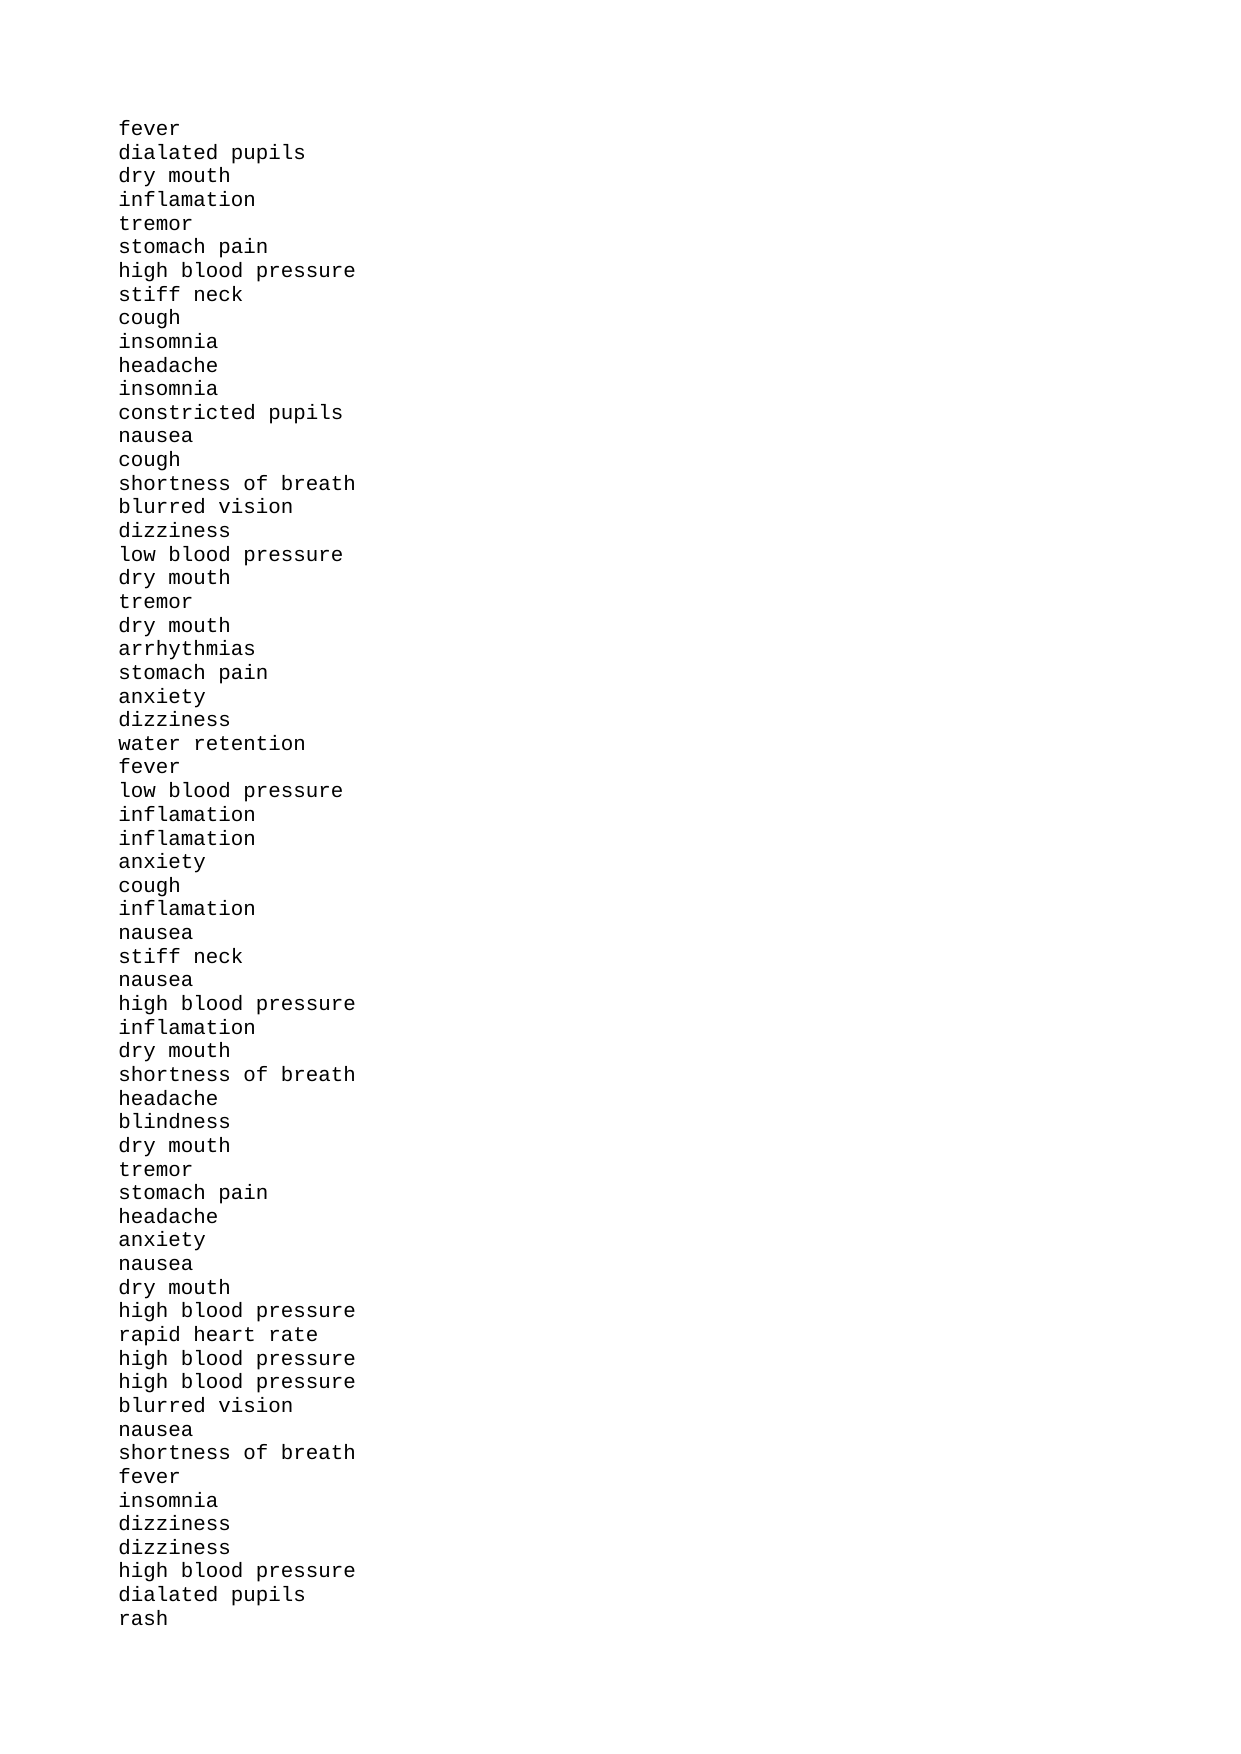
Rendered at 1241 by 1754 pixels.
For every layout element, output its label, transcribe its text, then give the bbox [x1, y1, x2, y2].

text shortness of breath [118, 473, 1122, 496]
text dry mouth [118, 567, 1122, 591]
text blindness [118, 1111, 1122, 1135]
text tremor [118, 1158, 1122, 1182]
text cough [118, 307, 1122, 331]
text dry mouth [118, 165, 1122, 189]
text headache [118, 1088, 1122, 1111]
text high blood pressure [118, 993, 1122, 1017]
text tremor [118, 213, 1122, 236]
text nausea [118, 969, 1122, 993]
text shortness of breath [118, 1064, 1122, 1088]
text nausea [118, 1253, 1122, 1277]
text dizziness [118, 1537, 1122, 1561]
text rash [118, 1608, 1122, 1631]
text stiff neck [118, 946, 1122, 969]
text dry mouth [118, 615, 1122, 638]
text cough [118, 449, 1122, 473]
text rapid heart rate [118, 1324, 1122, 1348]
text cough [118, 875, 1122, 898]
text blurred vision [118, 496, 1122, 520]
text stiff neck [118, 284, 1122, 307]
text dizziness [118, 520, 1122, 544]
text fever [118, 757, 1122, 780]
text dizziness [118, 709, 1122, 733]
text dry mouth [118, 1135, 1122, 1158]
text insomnia [118, 1489, 1122, 1513]
text dialated pupils [118, 1584, 1122, 1608]
text high blood pressure [118, 1348, 1122, 1371]
text dry mouth [118, 1040, 1122, 1064]
text anxiety [118, 686, 1122, 709]
text inflamation [118, 898, 1122, 922]
text dialated pupils [118, 142, 1122, 165]
text high blood pressure [118, 1371, 1122, 1395]
text anxiety [118, 1229, 1122, 1253]
text inflamation [118, 1017, 1122, 1040]
text inflamation [118, 189, 1122, 213]
text high blood pressure [118, 1561, 1122, 1584]
text stomach pain [118, 236, 1122, 260]
text stomach pain [118, 1182, 1122, 1206]
text shortness of breath [118, 1442, 1122, 1466]
text headache [118, 354, 1122, 378]
text headache [118, 1206, 1122, 1229]
text arrhythmias [118, 638, 1122, 662]
text high blood pressure [118, 260, 1122, 284]
text tremor [118, 591, 1122, 615]
text blurred vision [118, 1395, 1122, 1419]
text dizziness [118, 1513, 1122, 1537]
text nausea [118, 426, 1122, 449]
text insomnia [118, 378, 1122, 402]
text insomnia [118, 331, 1122, 354]
text inflamation [118, 827, 1122, 851]
text high blood pressure [118, 1300, 1122, 1324]
text nausea [118, 922, 1122, 946]
text anxiety [118, 851, 1122, 875]
text water retention [118, 733, 1122, 757]
text low blood pressure [118, 544, 1122, 567]
text dry mouth [118, 1277, 1122, 1300]
text inflamation [118, 804, 1122, 827]
text low blood pressure [118, 780, 1122, 804]
text fever [118, 118, 1122, 142]
text nausea [118, 1419, 1122, 1442]
text constricted pupils [118, 402, 1122, 426]
text stomach pain [118, 662, 1122, 686]
text fever [118, 1466, 1122, 1489]
